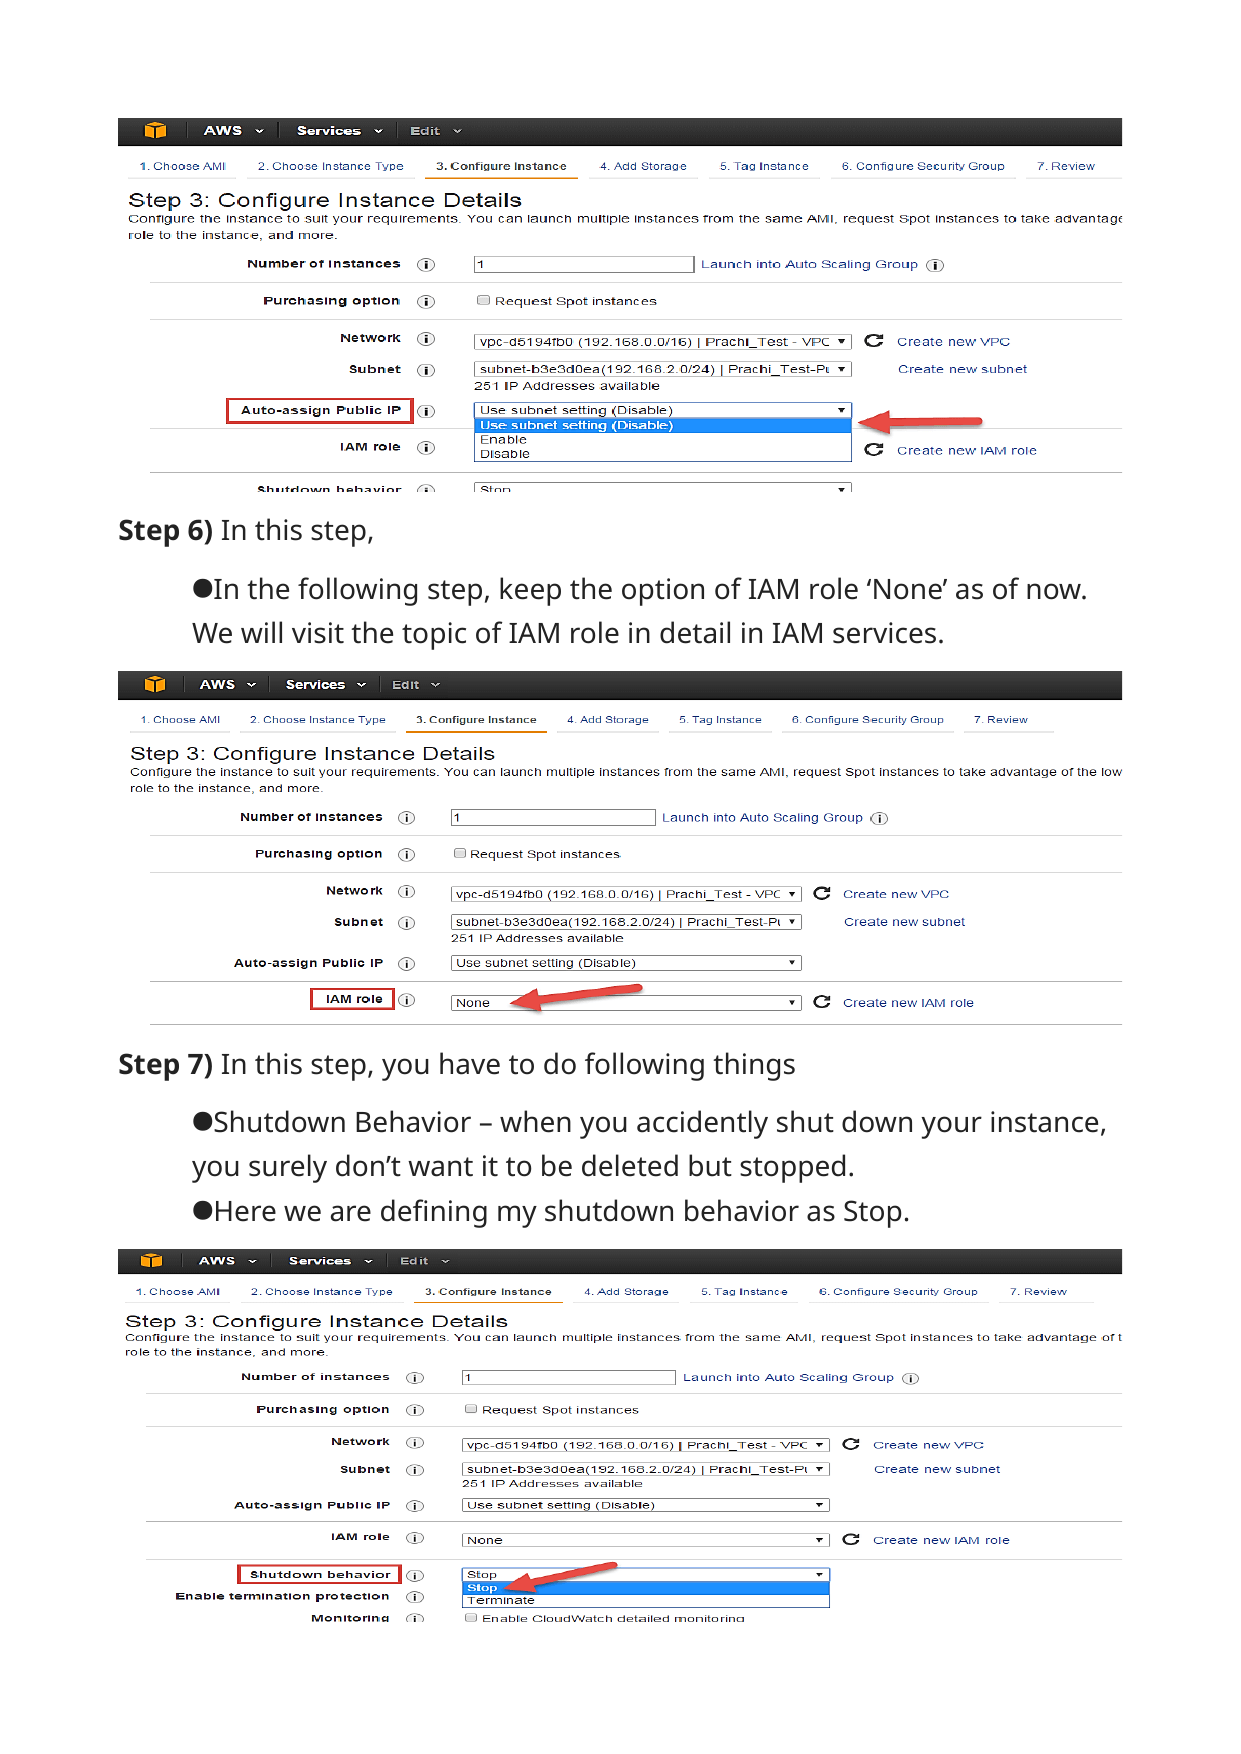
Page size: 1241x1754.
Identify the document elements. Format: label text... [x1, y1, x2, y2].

picture [118, 118, 1123, 492]
list Here we are defining my shutdown behavior as Stop. [118, 1191, 1122, 1229]
list Shutdown Behavior – when you accidently shut down your instance, you surely don’t want it to be deleted but stopped. [118, 1103, 1122, 1185]
picture [118, 1249, 1123, 1622]
text Step 6) In this step, [118, 510, 1122, 549]
picture [118, 671, 1123, 1026]
text Step 7) In this step, you have to do following things [118, 1044, 1122, 1082]
list In the following step, keep the option of IAM role ‘None’ as of now. We will visit the topic of IAM role in detail in IAM services. [118, 569, 1122, 651]
